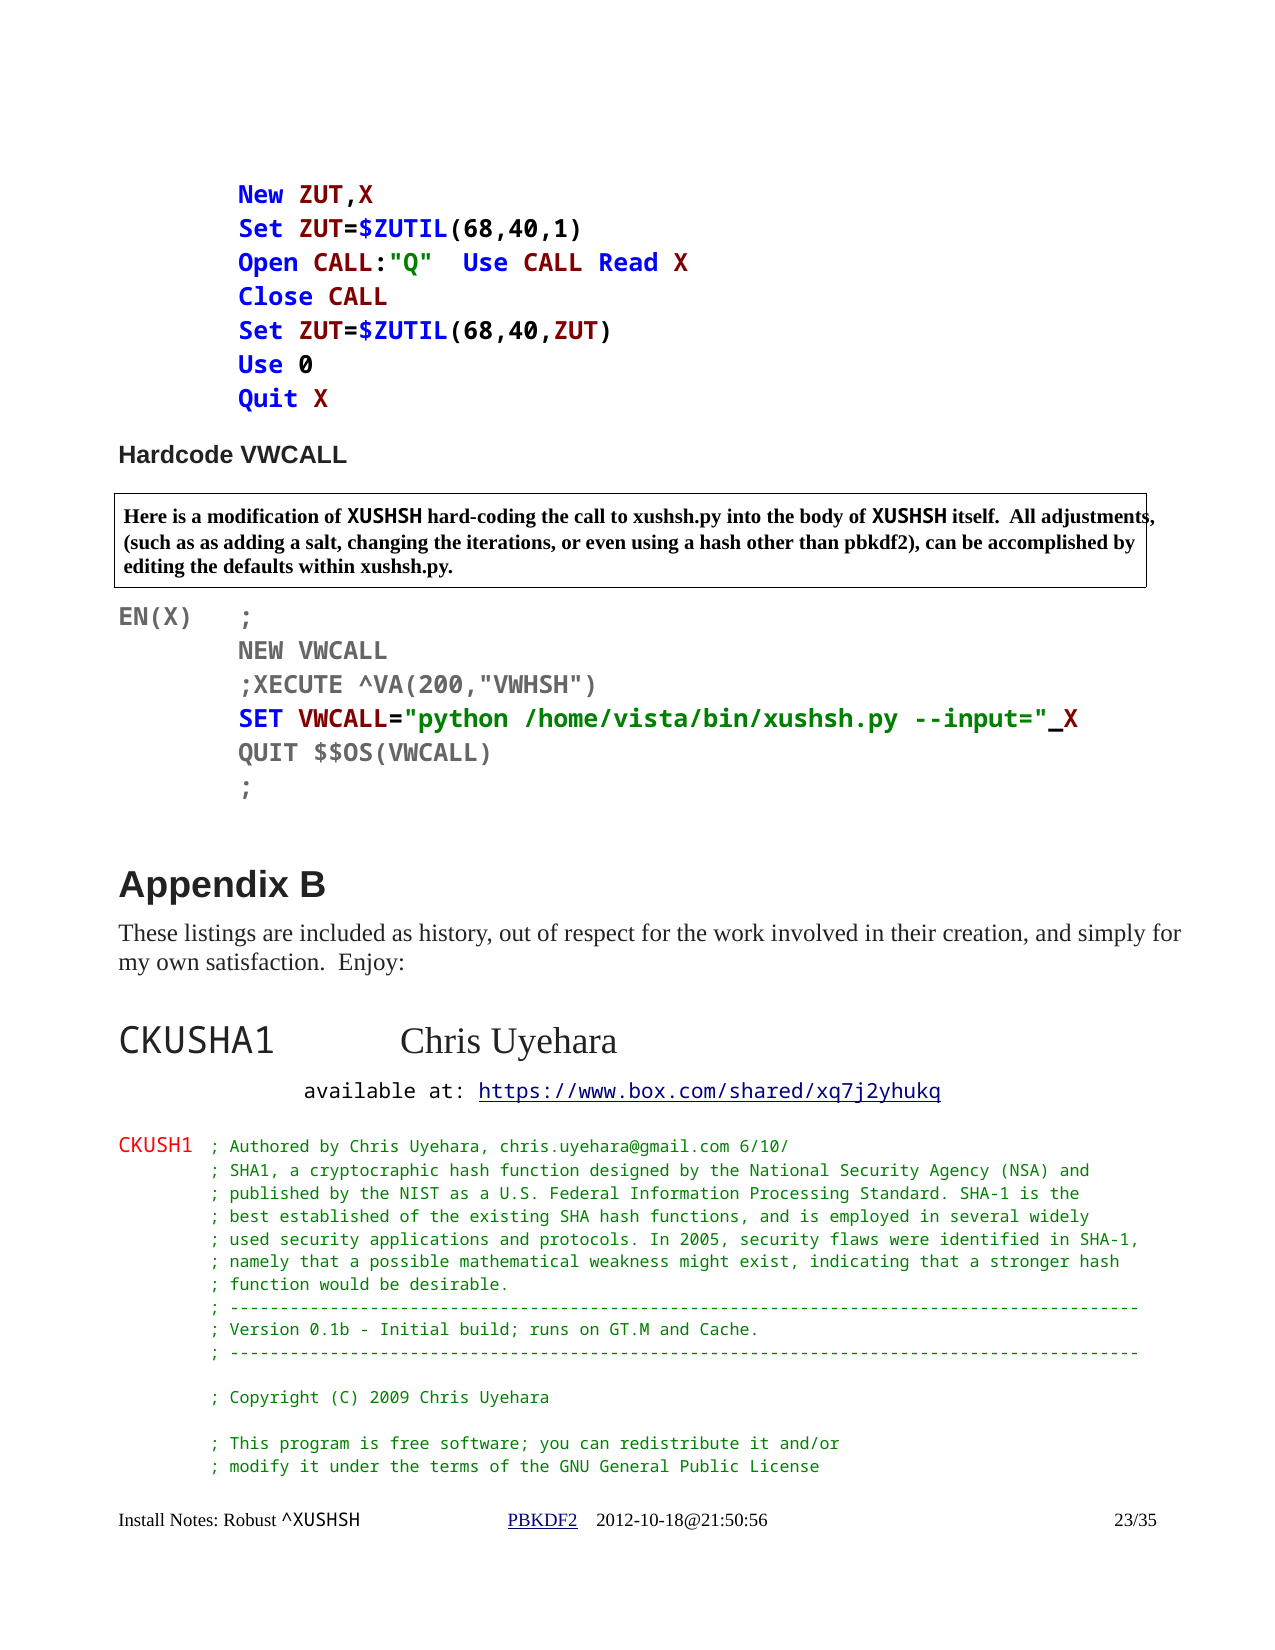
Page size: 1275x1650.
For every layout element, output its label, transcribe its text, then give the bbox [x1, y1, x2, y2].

text QUIT $$OS(VWCALL) [118, 735, 1183, 769]
text ; [118, 769, 1183, 803]
text EN(X) ; NEW VWCALL ;XECUTE ^VA(200,"VWHSH") SET VWCALL="python /home/vista/bin/xushsh.py --input="_X [118, 515, 1183, 735]
subtitle Appendix B [118, 862, 1183, 906]
text XUSHSH ;IA/GpZ-ROBUST(PBKDF2)HASHING UTILITY v1.0; 10/1/12 6:26pm V ;;8.0;KERNEL;;Jul 10, 1995 ; ;----------------------------------------------------------------------- ; Copyright (c) 2012 John Leo Zimmer Email: johnleozim@gmail.com ; ; All rights reserved. Glenwood, Iowa ; ; ; ; This program is free software: You can redistribute it and/or modify ; ; it under the terms of the GNU Affero General Public License as ; ; published by the Free Software Foundation, either version 3 of the ; ; License, or (at your option) any later version. ; ; ; ; See COPY in distribution package or <http://www.gnu.org/licenses/>. ; ;----------------------------------------------------------------------- ; A SET X=$$EN(X) QUIT ; EN(X) ; NEW VWCALL XECUTE ^VA(200,"VWHSH") QUIT:$L($G(VWCALL))=0 X ;Short circuit to support LEGACY or NULL hash. QUIT $$OS(VWCALL) ; ; -----------GT.M-PIPE-Magic---------------- OS(CALL) ; New X Open "PIPE":(command=CALL:READONLY)::"PIPE" Use "PIPE" READ X Close "PIPE" Use 0 QUIT X ; -----------Cache-PIPE-WaveWand------------ OS(CALL) ; New ZUT,X Set ZUT=$ZUTIL(68,40,1) Open CALL:"Q" Use CALL Read X Close CALL Set ZUT=$ZUTIL(68,40,ZUT) Use 0 Quit X [118, 176, 1183, 415]
text ; SHA1, a cryptocraphic hash function designed by the National Security Agency (NSA) and ; published by the NIST as a U.S. Federal Information Processing Standard. SHA-1 is the ; best established of the existing SHA hash functions, and is employed in several widely ; used security applications and protocols. In 2005, security flaws were identified in SHA-1, ; namely that a possible mathematical weakness might exist, indicating that a stronger hash ; function would be desirable. ; ------------------------------------------------------------------------------------------- ; Version 0.1b - Initial build; runs on GT.M and Cache. ; ------------------------------------------------------------------------------------------- ; Copyright (C) 2009 Chris Uyehara ; This program is free software; you can redistribute it and/or ; modify it under the terms of the GNU General Public License [118, 1159, 1183, 1477]
text These listings are included as history, out of respect for the work involved in their creation, and simply for my own satisfaction. Enjoy: [118, 918, 1183, 976]
subtitle CKUSHA1 Chris Uyehara [118, 1013, 1183, 1064]
text available at: https://www.box.com/shared/xq7j2yhukq [118, 1077, 1183, 1105]
text CKUSH1 ; Authored by Chris Uyehara, chris.uyehara@gmail.com 6/10/ [118, 1131, 1183, 1159]
text Here is a modification of XUSHSH hard-coding the call to xushsh.py into the body of XUSHSH itself. All adjustments, (such as as adding a salt, changing the iterations, or even using a hash other than pbkdf2), can be accomplished by editing the defaults within xushsh.py. [123, 501, 1146, 578]
subtitle Hardcode VWCALL [118, 440, 1183, 468]
